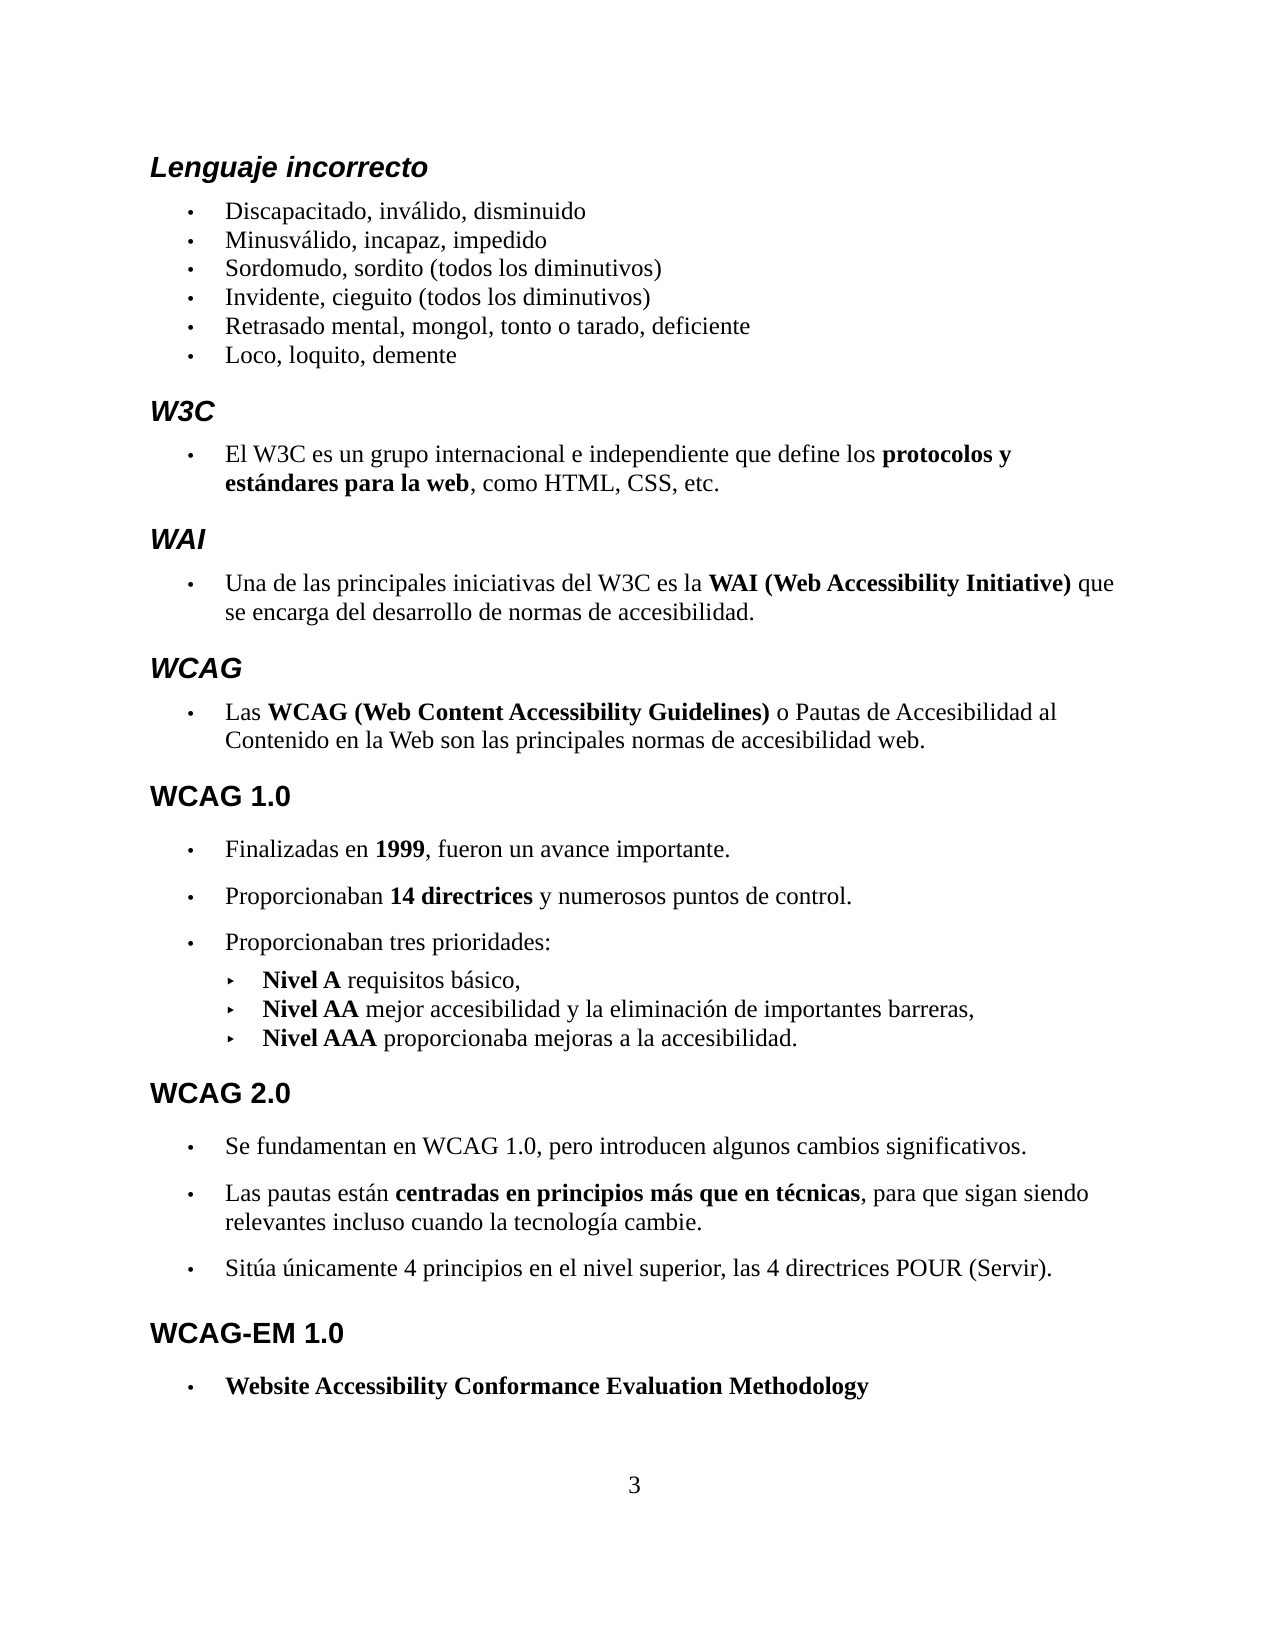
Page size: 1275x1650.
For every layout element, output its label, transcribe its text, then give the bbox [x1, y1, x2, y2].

list El W3C es un grupo internacional e independiente que define los protocolos y estándares para la web, como HTML, CSS, etc. [187, 439, 1125, 497]
list Website Accessibility Conformance Evaluation Methodology [187, 1371, 1125, 1400]
subtitle W3C [150, 393, 1125, 427]
list Las pautas están centradas en principios más que en técnicas, para que sigan siendo relevantes incluso cuando la tecnología cambie. [187, 1178, 1125, 1236]
list Nivel AAA proporcionaba mejoras a la accesibilidad. [225, 1023, 1125, 1051]
subtitle WCAG 2.0 [150, 1076, 1125, 1110]
list Retrasado mental, mongol, tonto o tarado, deficiente [187, 311, 1125, 340]
list Una de las principales iniciativas del W3C es la WAI (Web Accessibility Initiative) que se encarga del desarrollo de normas de accesibilidad. [187, 568, 1125, 626]
list Sordomudo, sordito (todos los diminutivos) [187, 253, 1125, 282]
list Invidente, cieguito (todos los diminutivos) [187, 282, 1125, 311]
list Se fundamentan en WCAG 1.0, pero introducen algunos cambios significativos. [187, 1131, 1125, 1160]
list Las WCAG (Web Content Accessibility Guidelines) o Pautas de Accesibilidad al Contenido en la Web son las principales normas de accesibilidad web. [187, 697, 1125, 754]
list Sitúa únicamente 4 principios en el nivel superior, las 4 directrices POUR (Servir). [187, 1253, 1125, 1282]
subtitle WAI [150, 522, 1125, 556]
list Proporcionaban 14 directrices y numerosos puntos de control. [187, 881, 1125, 909]
list Discapacitado, inválido, disminuido [187, 196, 1125, 225]
list Nivel A requisitos básico, [225, 965, 1125, 994]
subtitle Lenguaje incorrecto [150, 150, 1125, 183]
list Minusválido, incapaz, impedido [187, 225, 1125, 253]
list Finalizadas en 1999, fueron un avance importante. [187, 834, 1125, 863]
list Proporcionaban tres prioridades: [187, 927, 1125, 956]
subtitle WCAG 1.0 [150, 779, 1125, 813]
subtitle WCAG-EM 1.0 [150, 1316, 1125, 1350]
list Nivel AA mejor accesibilidad y la eliminación de importantes barreras, [225, 994, 1125, 1023]
list Loco, loquito, demente [187, 340, 1125, 368]
subtitle WCAG [150, 651, 1125, 684]
